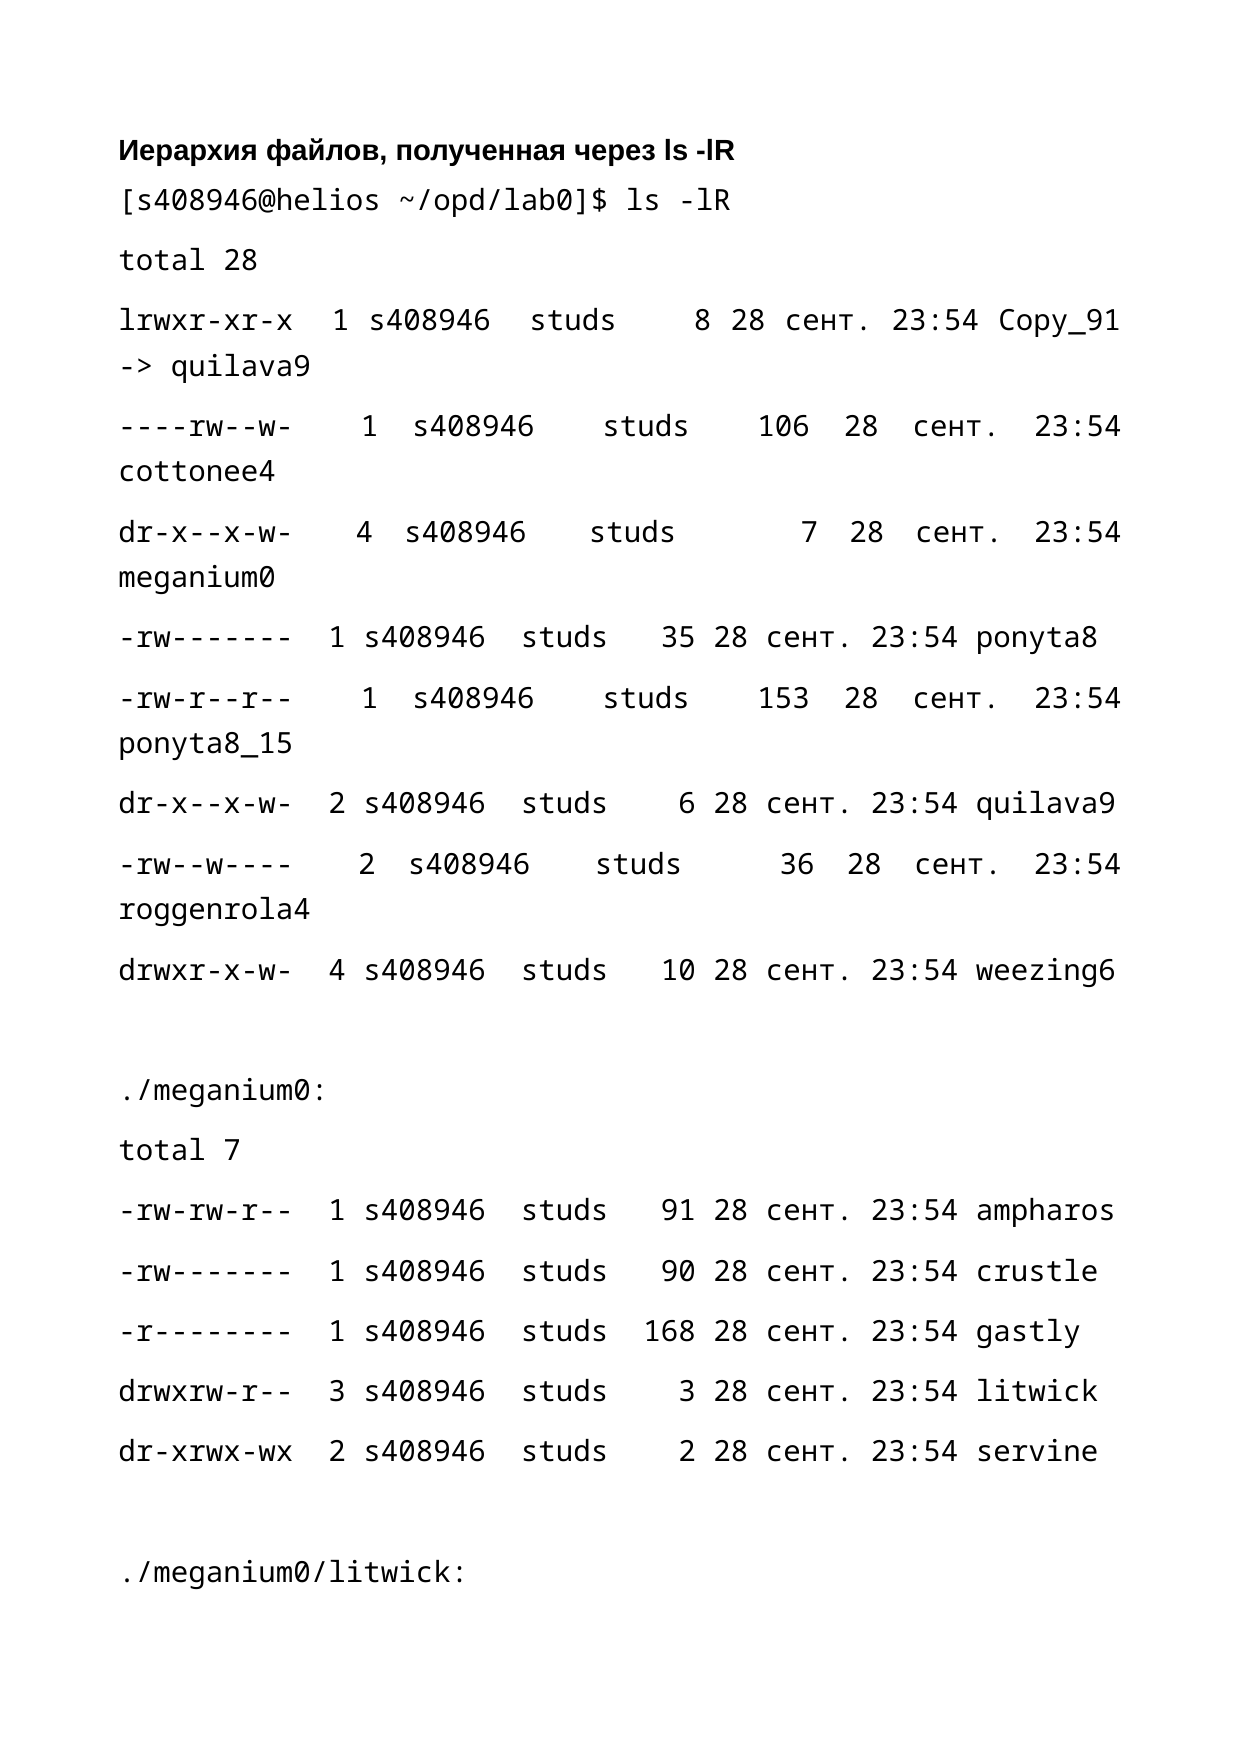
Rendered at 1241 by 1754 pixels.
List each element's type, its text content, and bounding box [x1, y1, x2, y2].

text ./meganium0/litwick: [118, 1551, 1122, 1591]
text drwxrw-r-- 3 s408946 studs 3 28 сент. 23:54 litwick [118, 1370, 1122, 1410]
text -rw--w---- 2 s408946 studs 36 28 сент. 23:54 roggenrola4 [118, 843, 1122, 928]
text dr-x--x-w- 4 s408946 studs 7 28 сент. 23:54 meganium0 [118, 511, 1122, 596]
text -rw-rw-r-- 1 s408946 studs 91 28 сент. 23:54 ampharos [118, 1189, 1122, 1229]
text ./meganium0: [118, 1069, 1122, 1109]
text dr-xrwx-wx 2 s408946 studs 2 28 сент. 23:54 servine [118, 1430, 1122, 1470]
text -rw------- 1 s408946 studs 90 28 сент. 23:54 crustle [118, 1250, 1122, 1289]
text ----rw--w- 1 s408946 studs 106 28 сент. 23:54 cottonee4 [118, 405, 1122, 490]
text dr-x--x-w- 2 s408946 studs 6 28 сент. 23:54 quilava9 [118, 783, 1122, 822]
subtitle Иерархия файлов, полученная через ls -lR [118, 133, 1122, 166]
text drwxr-x-w- 4 s408946 studs 10 28 сент. 23:54 weezing6 [118, 949, 1122, 988]
text total 7 [118, 1129, 1122, 1169]
text total 28 [118, 239, 1122, 279]
text [s408946@helios ~/opd/lab0]$ ls -lR [118, 179, 1122, 218]
text lrwxr-xr-x 1 s408946 studs 8 28 сент. 23:54 Copy_91 -> quilava9 [118, 299, 1122, 384]
text -rw------- 1 s408946 studs 35 28 сент. 23:54 ponyta8 [118, 617, 1122, 656]
text -rw-r--r-- 1 s408946 studs 153 28 сент. 23:54 ponyta8_15 [118, 677, 1122, 762]
text -r-------- 1 s408946 studs 168 28 сент. 23:54 gastly [118, 1310, 1122, 1350]
